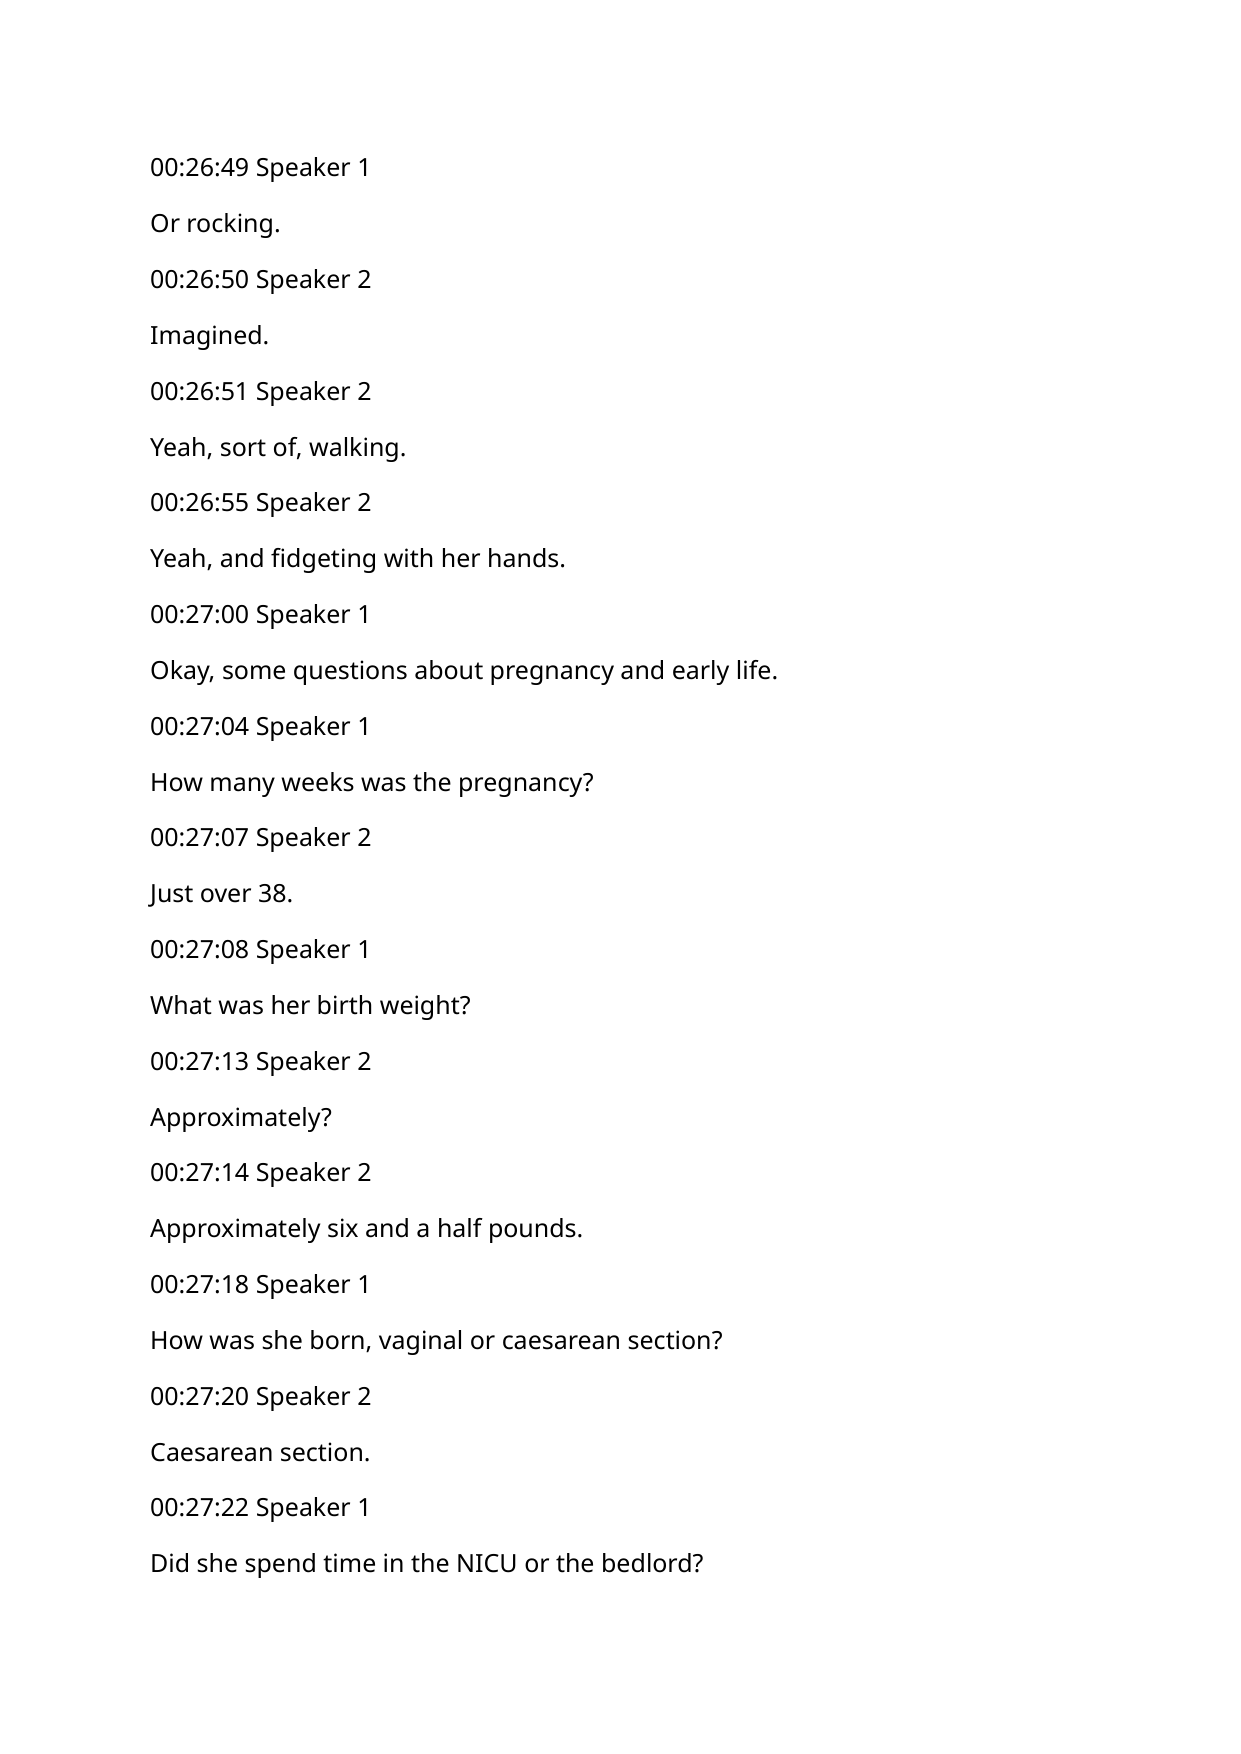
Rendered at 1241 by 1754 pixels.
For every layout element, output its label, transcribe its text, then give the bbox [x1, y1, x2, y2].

text Or rocking. [150, 206, 1090, 240]
text 00:26:49 Speaker 1 [150, 150, 1090, 184]
text 00:27:08 Speaker 1 [150, 932, 1090, 966]
text Imagined. [150, 317, 1090, 352]
text 00:27:18 Speaker 1 [150, 1267, 1090, 1301]
text 00:27:13 Speaker 2 [150, 1043, 1090, 1077]
text Approximately? [150, 1099, 1090, 1133]
text Just over 38. [150, 876, 1090, 910]
text 00:26:50 Speaker 2 [150, 262, 1090, 296]
text 00:26:51 Speaker 2 [150, 373, 1090, 407]
text Did she spend time in the NICU or the bedlord? [150, 1546, 1090, 1580]
text 00:27:22 Speaker 1 [150, 1490, 1090, 1524]
text Okay, some questions about pregnancy and early life. [150, 652, 1090, 687]
text 00:27:07 Speaker 2 [150, 820, 1090, 854]
text 00:27:14 Speaker 2 [150, 1155, 1090, 1189]
text How many weeks was the pregnancy? [150, 764, 1090, 798]
text 00:26:55 Speaker 2 [150, 485, 1090, 519]
text Yeah, sort of, walking. [150, 429, 1090, 463]
text 00:27:00 Speaker 1 [150, 597, 1090, 631]
text Approximately six and a half pounds. [150, 1211, 1090, 1245]
text 00:27:04 Speaker 1 [150, 708, 1090, 742]
text What was her birth weight? [150, 987, 1090, 1022]
text Yeah, and fidgeting with her hands. [150, 541, 1090, 575]
text How was she born, vaginal or caesarean section? [150, 1322, 1090, 1357]
text Caesarean section. [150, 1434, 1090, 1468]
text 00:27:20 Speaker 2 [150, 1378, 1090, 1412]
